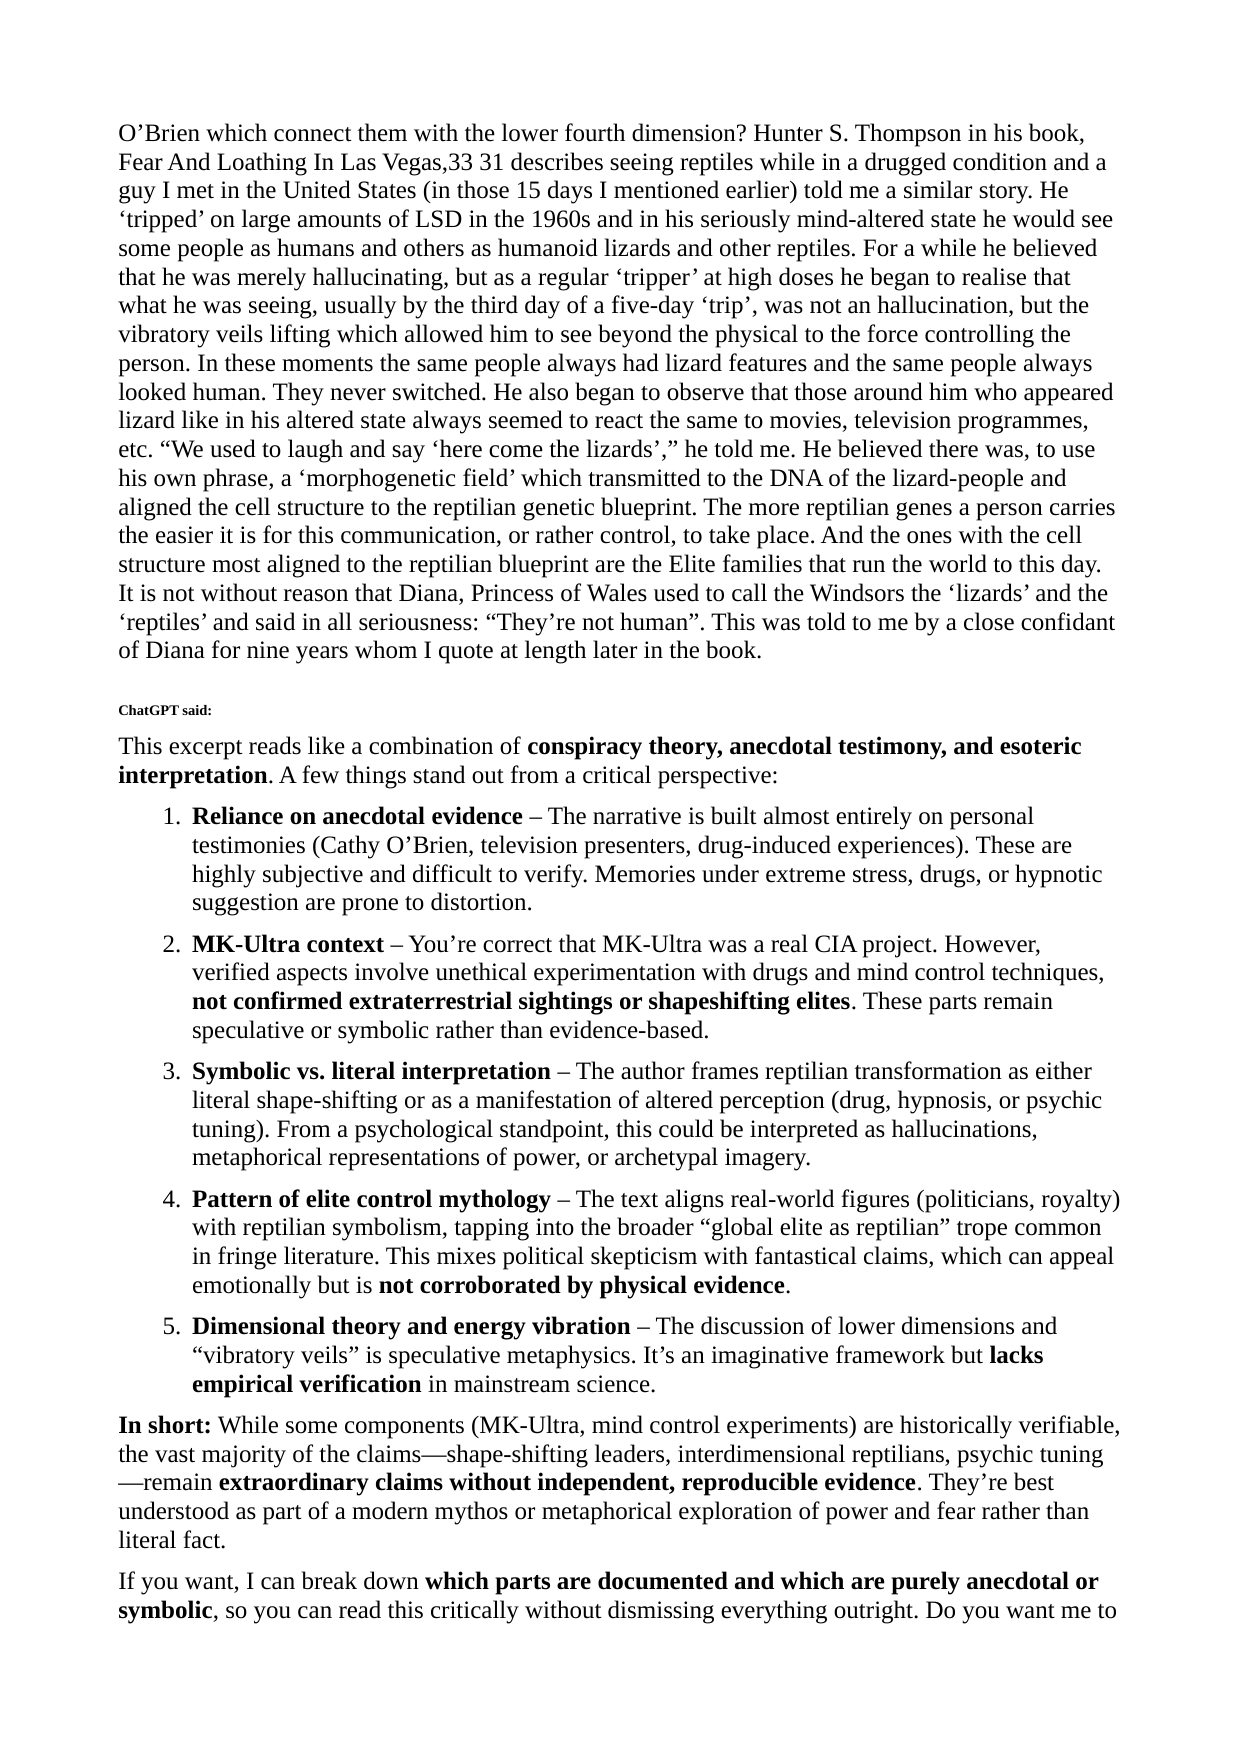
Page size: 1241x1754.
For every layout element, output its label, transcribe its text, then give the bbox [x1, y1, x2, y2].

list Pattern of elite control mythology – The text aligns real-world figures (politicians, royalty) with reptilian symbolism, tapping into the broader “global elite as reptilian” trope common in fringe literature. This mixes political skepticism with fantastical claims, which can appeal emotionally but is not corroborated by physical evidence. [162, 1184, 1122, 1299]
text This excerpt reads like a combination of conspiracy theory, anecdotal testimony, and esoteric interpretation. A few things stand out from a critical perspective: [118, 731, 1122, 789]
list Dimensional theory and energy vibration – The discussion of lower dimensions and “vibratory veils” is speculative metaphysics. It’s an imaginative framework but lacks empirical verification in mainstream science. [162, 1311, 1122, 1397]
list MK-Ultra context – You’re correct that MK-Ultra was a real CIA project. However, verified aspects involve unethical experimentation with drugs and mind control techniques, not confirmed extraterrestrial sightings or shapeshifting elites. These parts remain speculative or symbolic rather than evidence-based. [162, 929, 1122, 1044]
text O’Brien which connect them with the lower fourth dimension? Hunter S. Thompson in his book, Fear And Loathing In Las Vegas,33 31 describes seeing reptiles while in a drugged condition and a guy I met in the United States (in those 15 days I mentioned earlier) told me a similar story. He ‘tripped’ on large amounts of LSD in the 1960s and in his seriously mind-altered state he would see some people as humans and others as humanoid lizards and other reptiles. For a while he believed that he was merely hallucinating, but as a regular ‘tripper’ at high doses he began to realise that what he was seeing, usually by the third day of a five-day ‘trip’, was not an hallucination, but the vibratory veils lifting which allowed him to see beyond the physical to the force controlling the person. In these moments the same people always had lizard features and the same people always looked human. They never switched. He also began to observe that those around him who appeared lizard like in his altered state always seemed to react the same to movies, television programmes, etc. “We used to laugh and say ‘here come the lizards’,” he told me. He believed there was, to use his own phrase, a ‘morphogenetic field’ which transmitted to the DNA of the lizard-people and aligned the cell structure to the reptilian genetic blueprint. The more reptilian genes a person carries the easier it is for this communication, or rather control, to take place. And the ones with the cell structure most aligned to the reptilian blueprint are the Elite families that run the world to this day. It is not without reason that Diana, Princess of Wales used to call the Windsors the ‘lizards’ and the ‘reptiles’ and said in all seriousness: “They’re not human”. This was told to me by a close confidant of Diana for nine years whom I quote at length later in the book. [118, 118, 1122, 664]
text If you want, I can break down which parts are documented and which are purely anecdotal or symbolic, so you can read this critically without dismissing everything outright. Do you want me to [118, 1566, 1122, 1624]
subtitle ChatGPT said: [118, 702, 1122, 719]
list Reliance on anecdotal evidence – The narrative is built almost entirely on personal testimonies (Cathy O’Brien, television presenters, drug-induced experiences). These are highly subjective and difficult to verify. Memories under extreme stress, drugs, or hypnotic suggestion are prone to distortion. [162, 801, 1122, 916]
text In short: While some components (MK-Ultra, mind control experiments) are historically verifiable, the vast majority of the claims—shape-shifting leaders, interdimensional reptilians, psychic tuning—remain extraordinary claims without independent, reproducible evidence. They’re best understood as part of a modern mythos or metaphorical exploration of power and fear rather than literal fact. [118, 1410, 1122, 1554]
list Symbolic vs. literal interpretation – The author frames reptilian transformation as either literal shape-shifting or as a manifestation of altered perception (drug, hypnosis, or psychic tuning). From a psychological standpoint, this could be interpreted as hallucinations, metaphorical representations of power, or archetypal imagery. [162, 1056, 1122, 1171]
